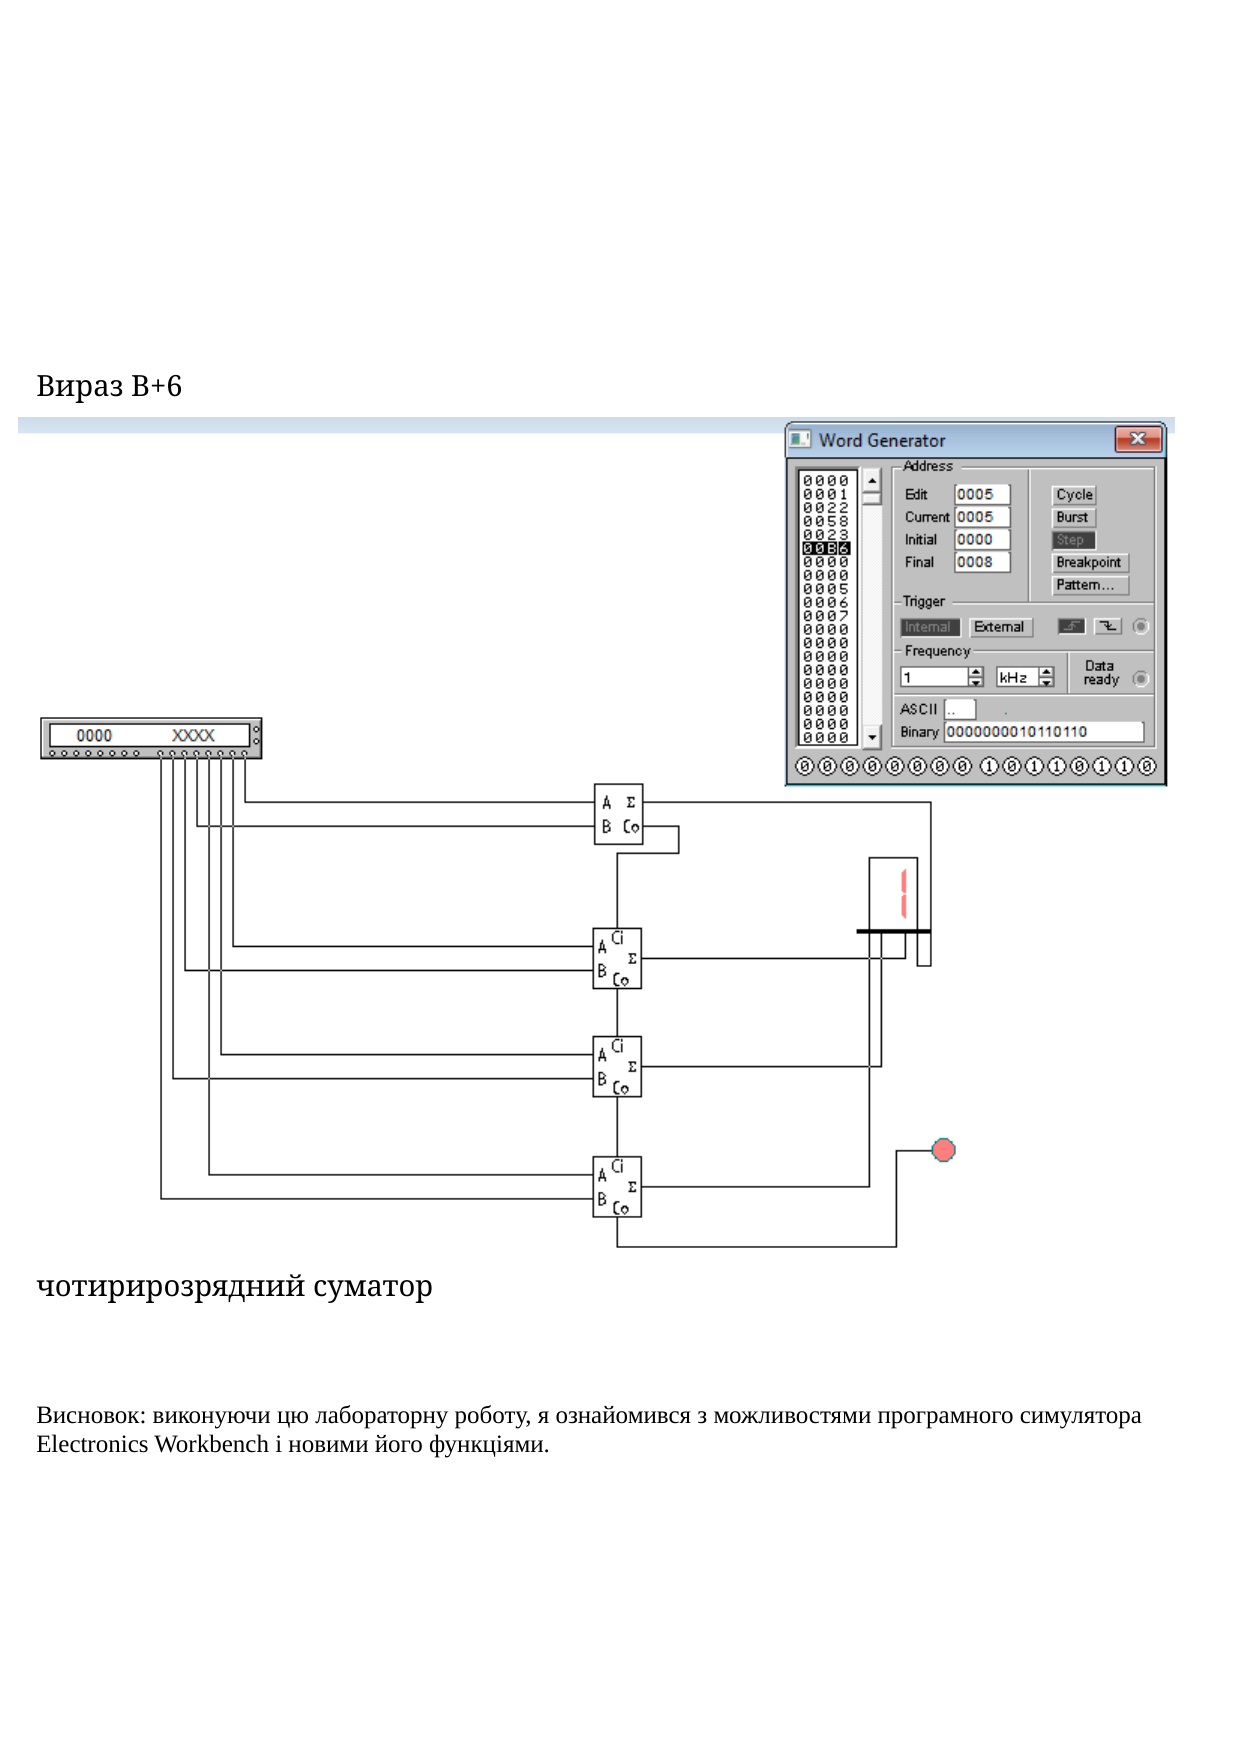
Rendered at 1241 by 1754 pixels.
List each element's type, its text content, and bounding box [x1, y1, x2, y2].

text чотирирозрядний суматор [36, 417, 1193, 1305]
text Вираз B+6 [36, 365, 1193, 405]
text Висновок: виконуючи цю лабораторну роботу, я ознайомився з можливостями програмного симулятора Electronics Workbench і новими його функціями. [36, 1400, 1193, 1457]
picture [18, 417, 1175, 1266]
